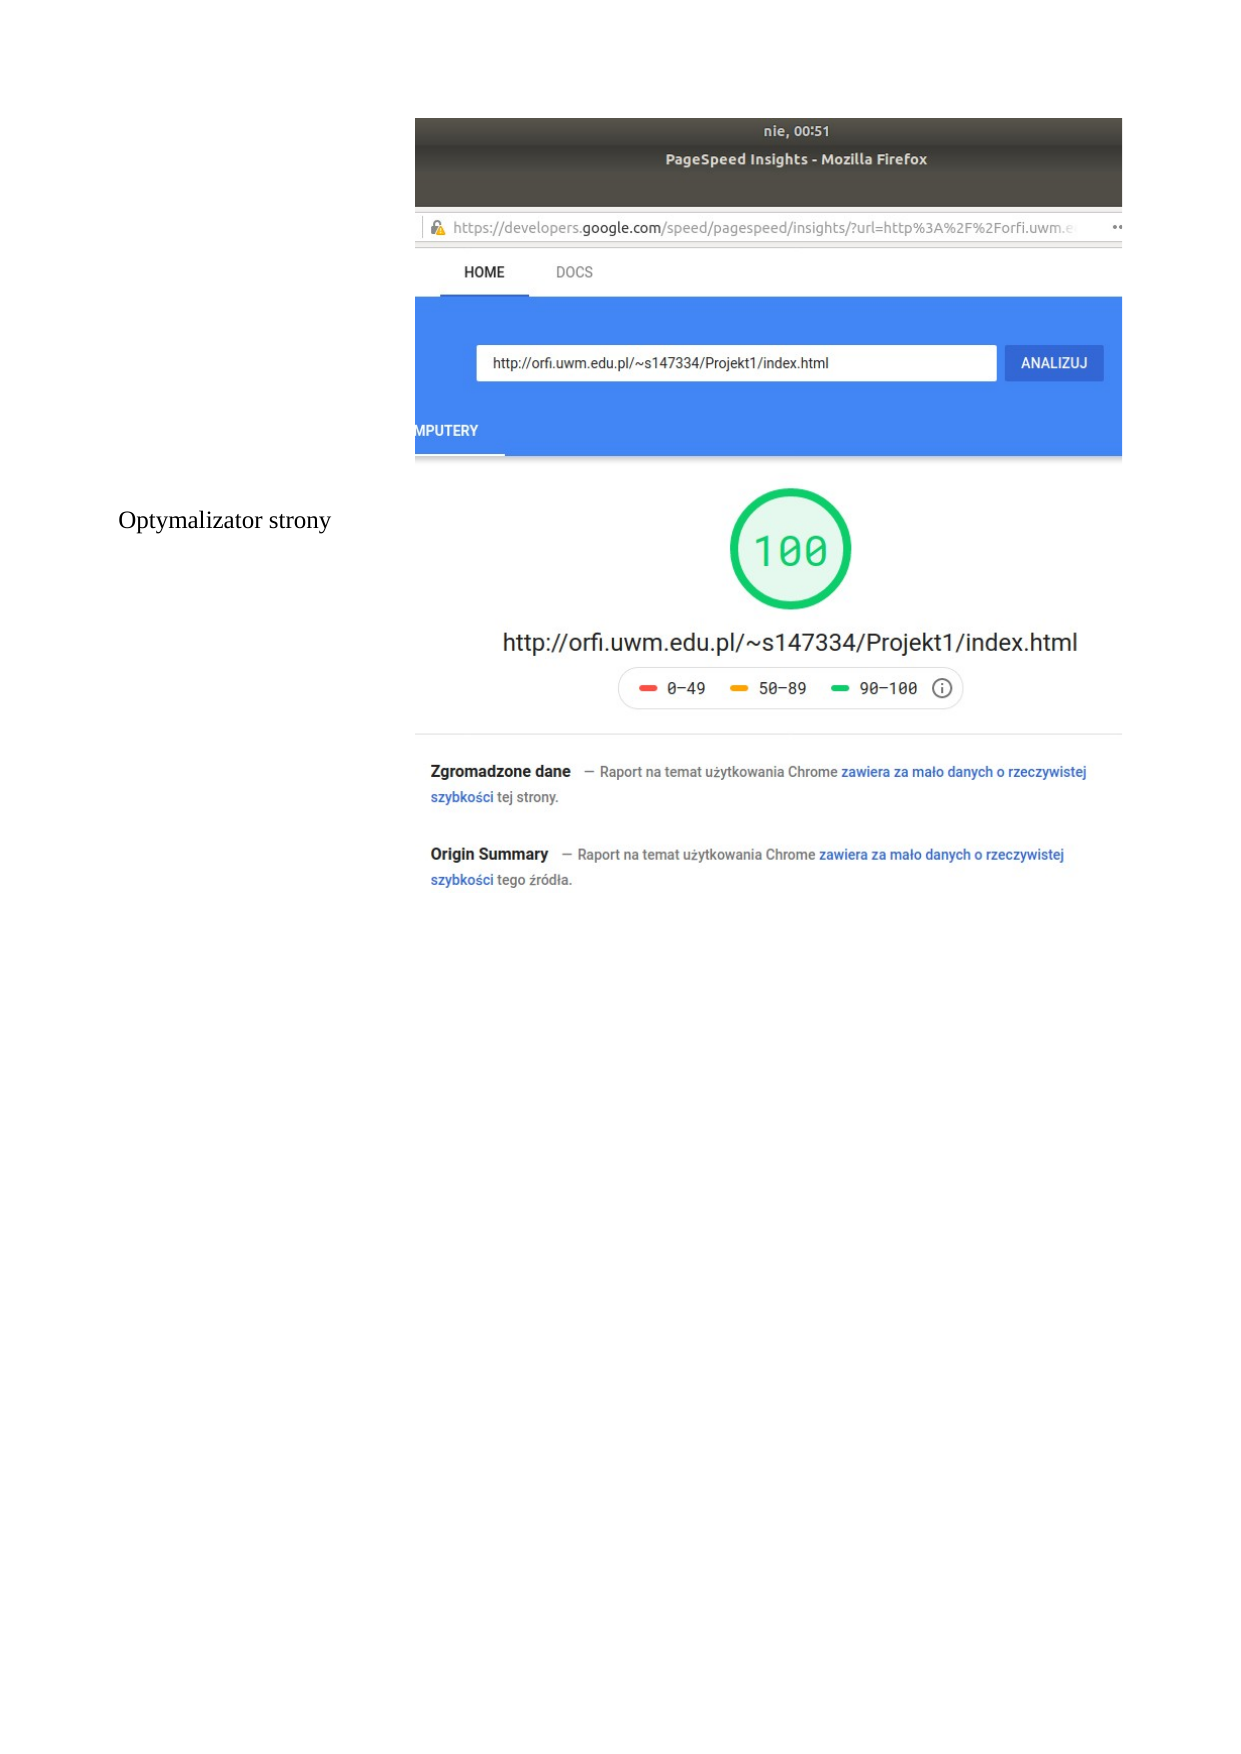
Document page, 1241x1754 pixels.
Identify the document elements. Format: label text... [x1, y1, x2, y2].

table_cell [118, 921, 415, 950]
table_cell [415, 893, 1122, 921]
table_cell [415, 921, 1122, 950]
picture [415, 118, 1123, 893]
table_cell Optymalizator strony [118, 118, 415, 921]
